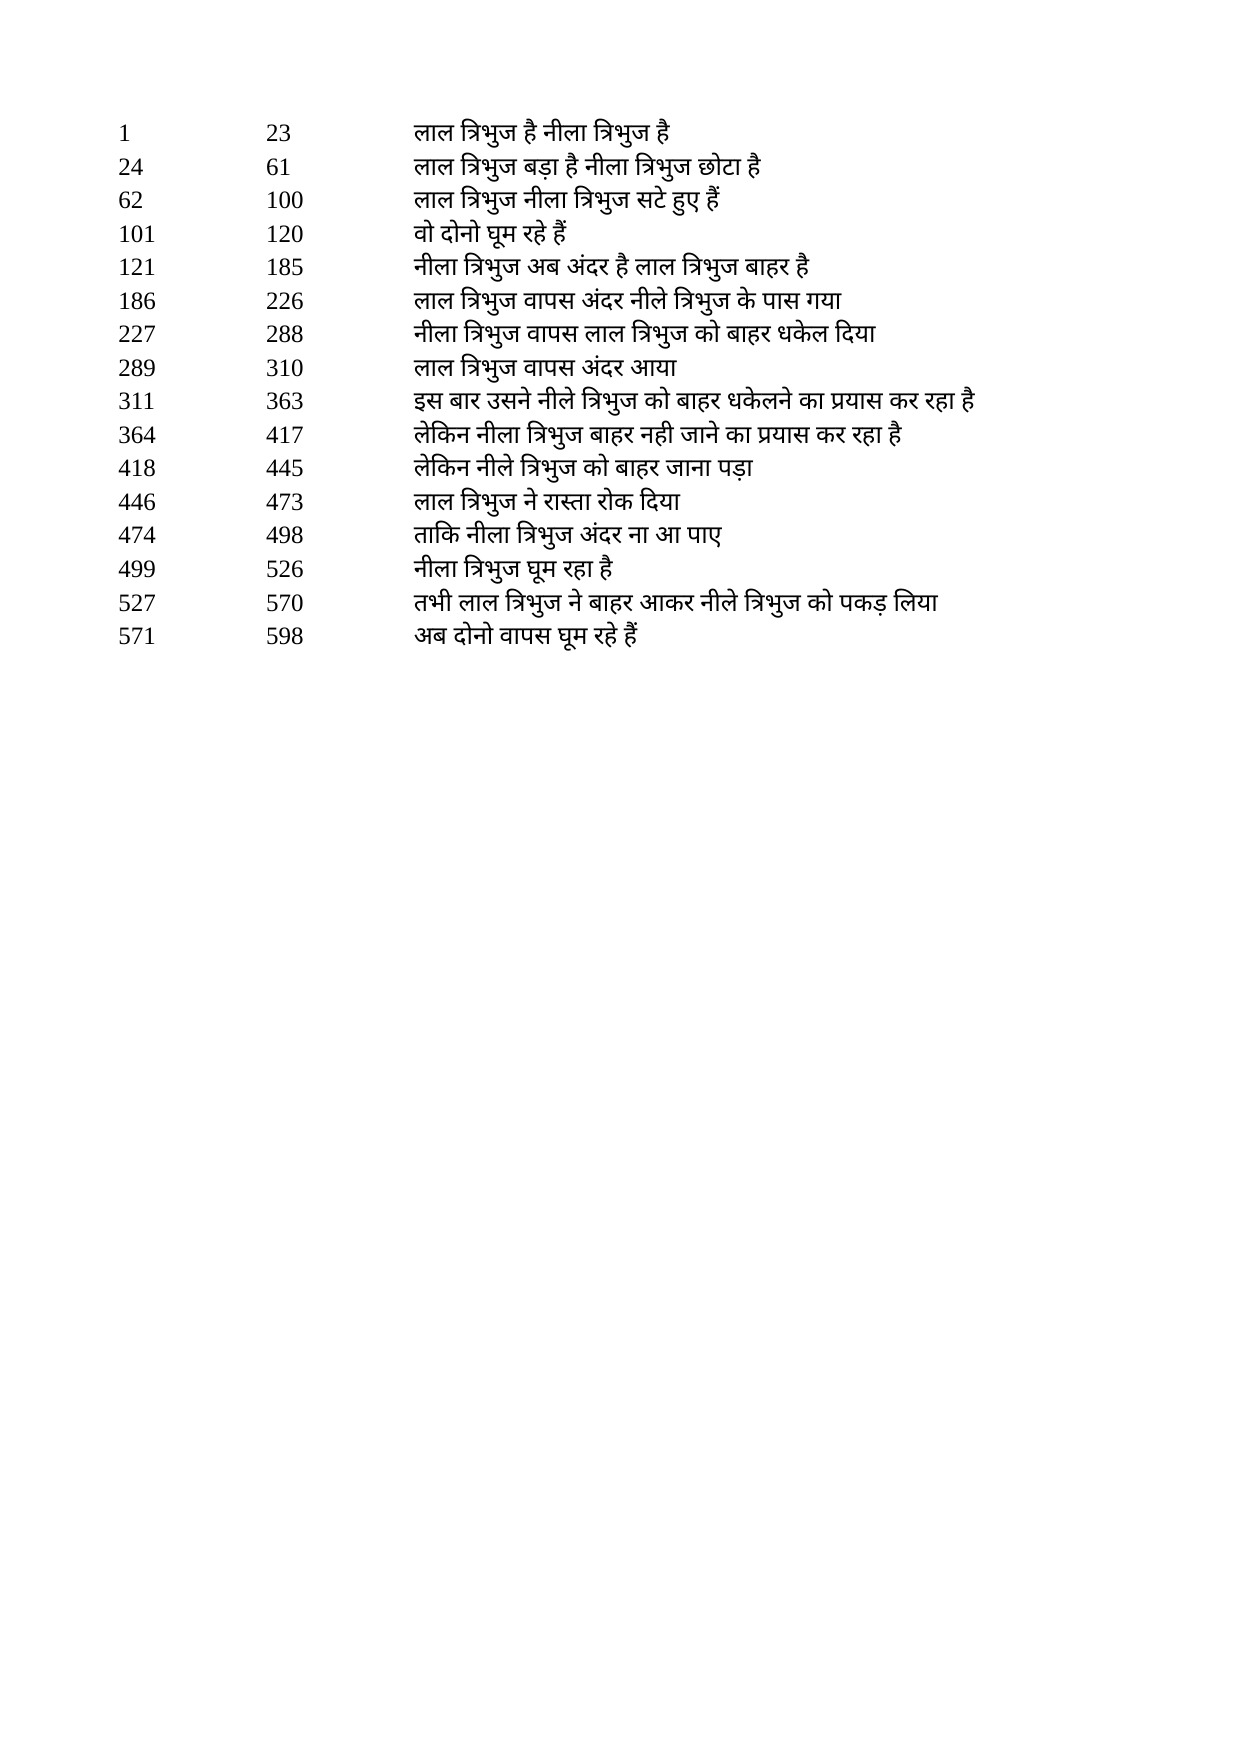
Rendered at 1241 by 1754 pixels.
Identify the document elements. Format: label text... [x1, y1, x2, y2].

text 24 61 लाल त्रिभुज बड़ा है नीला त्रिभुज छोटा है [118, 152, 1122, 185]
text 446 473 लाल त्रिभुज ने रास्ता रोक दिया [118, 487, 1122, 521]
text 186 226 लाल त्रिभुज वापस अंदर नीले त्रिभुज के पास गया [118, 286, 1122, 319]
text 418 445 लेकिन नीले त्रिभुज को बाहर जाना पड़ा [118, 453, 1122, 487]
text 474 498 ताकि नीला त्रिभुज अंदर ना आ पाए [118, 521, 1122, 554]
text 311 363 इस बार उसने नीले त्रिभुज को बाहर धकेलने का प्रयास कर रहा है [118, 386, 1122, 420]
text 62 100 लाल त्रिभुज नीला त्रिभुज सटे हुए हैं [118, 185, 1122, 219]
text 364 417 लेकिन नीला त्रिभुज बाहर नही जाने का प्रयास कर रहा है [118, 420, 1122, 453]
text 499 526 नीला त्रिभुज घूम रहा है [118, 554, 1122, 588]
text 571 598 अब दोनो वापस घूम रहे हैं [118, 621, 1122, 655]
text 1 23 लाल त्रिभुज है नीला त्रिभुज है [118, 118, 1122, 152]
text 121 185 नीला त्रिभुज अब अंदर है लाल त्रिभुज बाहर है [118, 252, 1122, 286]
text 289 310 लाल त्रिभुज वापस अंदर आया [118, 353, 1122, 386]
text 527 570 तभी लाल त्रिभुज ने बाहर आकर नीले त्रिभुज को पकड़ लिया [118, 588, 1122, 621]
text 227 288 नीला त्रिभुज वापस लाल त्रिभुज को बाहर धकेल दिया [118, 319, 1122, 353]
text 101 120 वो दोनो घूम रहे हैं [118, 219, 1122, 252]
